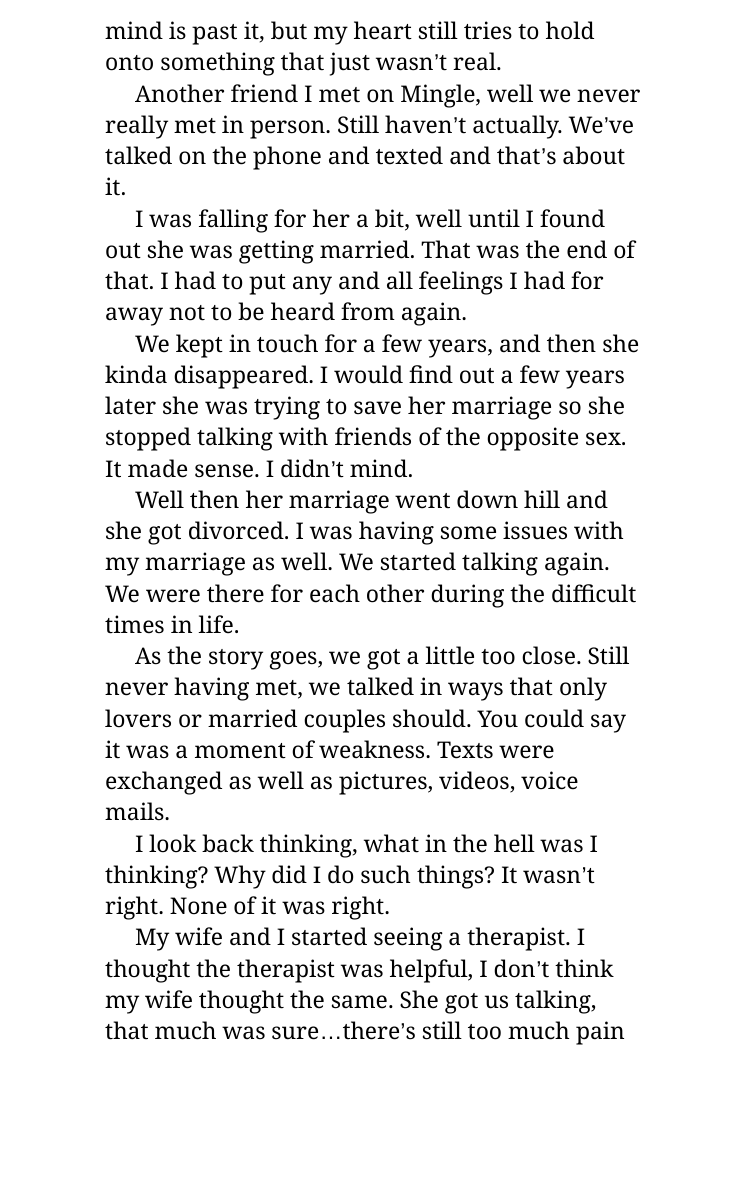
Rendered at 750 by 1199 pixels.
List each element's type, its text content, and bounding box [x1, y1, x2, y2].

text Another friend I met on Mingle, well we never really met in person. Still haven’t actually. We’ve talked on the phone and texted and that’s about it. [105, 77, 645, 202]
text Well then her marriage went down hill and she got divorced. I was having some issues with my marriage as well. We started talking again. We were there for each other during the difficult times in life. [105, 484, 645, 640]
text mind is past it, but my heart still tries to hold onto something that just wasn’t real. [105, 15, 645, 77]
text I look back thinking, what in the hell was I thinking? Why did I do such things? It wasn’t right. None of it was right. [105, 827, 645, 921]
text My wife and I started seeing a therapist. I thought the therapist was helpful, I don’t think my wife thought the same. She got us talking, that much was sure…there’s still too much pain [105, 921, 645, 1046]
text As the story goes, we got a little too close. Still never having met, we talked in ways that only lovers or married couples should. You could say it was a moment of weakness. Texts were exchanged as well as pictures, videos, voice mails. [105, 640, 645, 827]
text We kept in touch for a few years, and then she kinda disappeared. I would find out a few years later she was trying to save her marriage so she stopped talking with friends of the opposite sex. It made sense. I didn’t mind. [105, 327, 645, 484]
text I was falling for her a bit, well until I found out she was getting married. That was the end of that. I had to put any and all feelings I had for away not to be heard from again. [105, 202, 645, 327]
